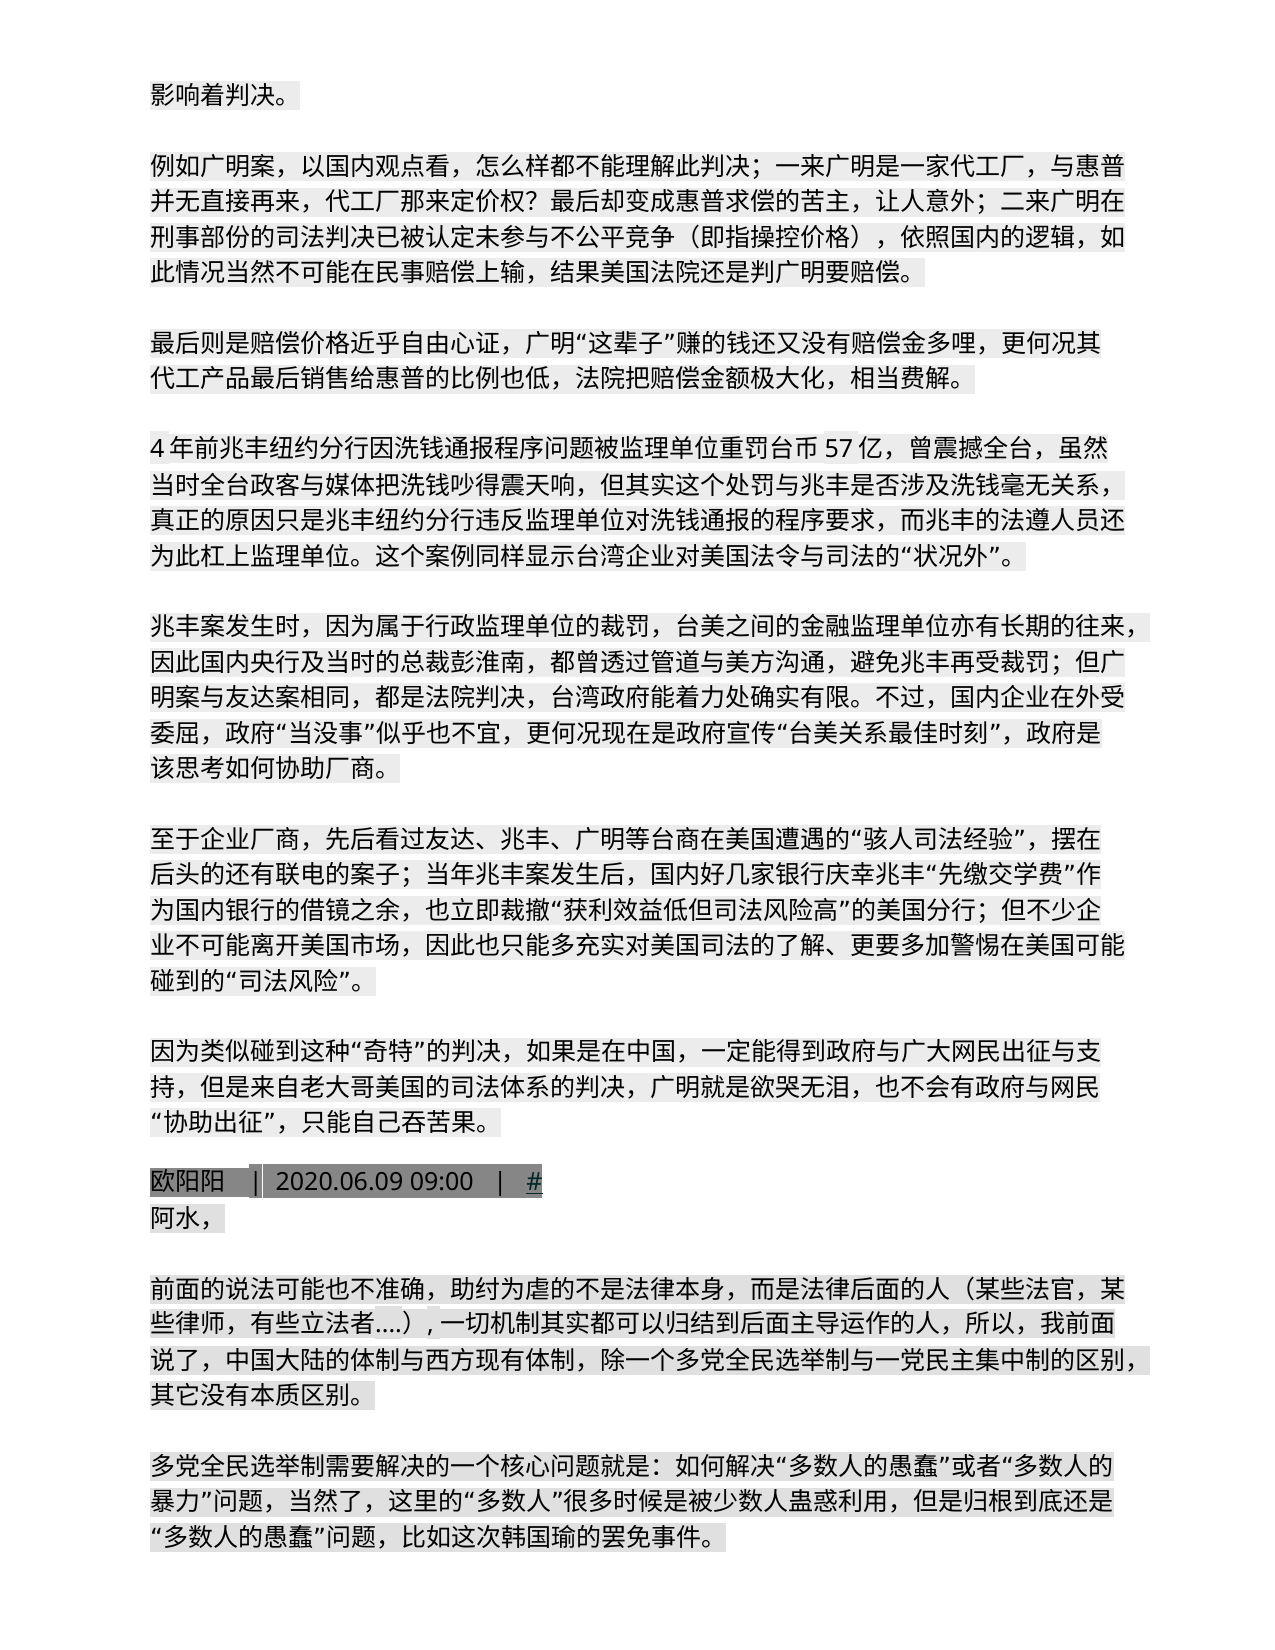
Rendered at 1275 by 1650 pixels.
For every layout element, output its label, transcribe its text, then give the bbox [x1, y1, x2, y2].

text 欧阳阳 | 2020.06.09 09:00 | # [150, 1162, 1125, 1198]
text 阿水， 前面的说法可能也不准确，助纣为虐的不是法律本身，而是法律后面的人（某些法官，某些律师，有些立法者....）, 一切机制其实都可以归结到后面主导运作的人，所以，我前面说了，中国大陆的体制与西方现有体制，除一个多党全民选举制与一党民主集中制的区别，其它没有本质区别。 多党全民选举制需要解决的一个核心问题就是：如何解决“多数人的愚蠢”或者“多数人的暴力”问题，当然了，这里的“多数人”很多时候是被少数人蛊惑利用，但是归根到底还是“多数人的愚蠢”问题，比如这次韩国瑜的罢免事件。 一党民主集中需要面对的核心问题是：如何解决“少数人的愚蠢”或者“少数人的暴力”问题。 [150, 1198, 1125, 1552]
text 广明光电的所有资产等于都被判给美国惠普公司，而广明甚至与惠普没有直接的业务再来哩。 风评：形同“绞杀”广明，台商警惕美国“司法风险” 链接：https://www.storm.mg/article/2740923 何人看到这个案子的判决，都会傻眼到目瞪口呆、不知如何评价：广明光电的所有资产等于都被判给美国惠普公司，而广明甚至与惠普没有直接的业务再来哩。台湾企业对美国司法的陌生而吃大亏，广明案是再一次提供一个血淋淋的案例。 针对惠普与广明光电的诉讼案，日前美国联邦法院近日裁定，惠普将可取得并保留广明现有的资产，包含现金、工厂和专利权等，以用来支付于先前赔偿 4.39 亿美元的反托拉斯判决。广明总经理何世池出面说明还语带哽咽，因为此判决形同判这家厂商“极刑”，广明说不排除上诉到最高法院，但衡诸实际情况，翻案机会几稀。 惠普与广明的此诉讼案其实也算是经年老案，2003年时惠普就提出，而且被惠普控诉“垄断市场及价格操控”的厂商，不仅广明一家，而是有一拖拉库的亚洲厂商，包括SONY、东芝、日立、乐金、松下、NEC、三星等多家家光碟机厂商，都在名单上，广明算是最小咖的厂商。不同的是，其它品牌厂商都走和解路、乖乖缴纳“保护费”了事，走诉讼之路的代工厂广明反而是结局最惨烈。 这个案子当然会让业界又想到十多年前的友达案，友达也是被美国司法部提起联合垄断操控价格的诉讼，而且美国针对的台、日、韩面板厂商多达10家，结果只有友达认为自己无罪，决定走诉讼之路打到底，结果也是相当惨烈，高管到美国坐牢、赔偿一百多亿元；其它厂商则都认罪和解赔偿，最“聪明与机伶”的韩国三星还转为污点证人，“死道友不是死贫道”。 大部份人都对美国的司法体系相当有信心，认为其不受政治左右，也不会是一个“有钱判生无钱判死”的司法体系；但美国反垄断的传统、对消费者权益的高度关注等，企业在美经营，大部份时候都没事也罢，一旦有事，美国裁罚之重举世少见。因此如果厂商对美国司法的游戏规则、甚至“潜规则”毫无了解，纯粹拿国内经验推而广之，吃亏败诉、失血到近休克的机会当然大，更别提美国司法体系隐讳但存在对国外企业的“负面”，也可能影响着判决。 例如广明案，以国内观点看，怎么样都不能理解此判决；一来广明是一家代工厂，与惠普并无直接再来，代工厂那来定价权？最后却变成惠普求偿的苦主，让人意外；二来广明在刑事部份的司法判决已被认定未参与不公平竞争（即指操控价格），依照国内的逻辑，如此情况当然不可能在民事赔偿上输，结果美国法院还是判广明要赔偿。 最后则是赔偿价格近乎自由心证，广明“这辈子”赚的钱还又没有赔偿金多哩，更何况其代工产品最后销售给惠普的比例也低，法院把赔偿金额极大化，相当费解。 4年前兆丰纽约分行因洗钱通报程序问题被监理单位重罚台币57亿，曾震撼全台，虽然当时全台政客与媒体把洗钱吵得震天响，但其实这个处罚与兆丰是否涉及洗钱毫无关系，真正的原因只是兆丰纽约分行违反监理单位对洗钱通报的程序要求，而兆丰的法遵人员还为此杠上监理单位。这个案例同样显示台湾企业对美国法令与司法的“状况外”。 兆丰案发生时，因为属于行政监理单位的裁罚，台美之间的金融监理单位亦有长期的往来，因此国内央行及当时的总裁彭淮南，都曾透过管道与美方沟通，避免兆丰再受裁罚；但广明案与友达案相同，都是法院判决，台湾政府能着力处确实有限。不过，国内企业在外受委屈，政府“当没事”似乎也不宜，更何况现在是政府宣传“台美关系最佳时刻”，政府是该思考如何协助厂商。 至于企业厂商，先后看过友达、兆丰、广明等台商在美国遭遇的“骇人司法经验”，摆在后头的还有联电的案子；当年兆丰案发生后，国内好几家银行庆幸兆丰“先缴交学费”作为国内银行的借镜之余，也立即裁撤“获利效益低但司法风险高”的美国分行；但不少企业不可能离开美国市场，因此也只能多充实对美国司法的了解、更要多加警惕在美国可能碰到的“司法风险”。 因为类似碰到这种“奇特”的判决，如果是在中国，一定能得到政府与广大网民出征与支持，但是来自老大哥美国的司法体系的判决，广明就是欲哭无泪，也不会有政府与网民“协助出征”，只能自己吞苦果。 [150, 75, 1125, 1137]
